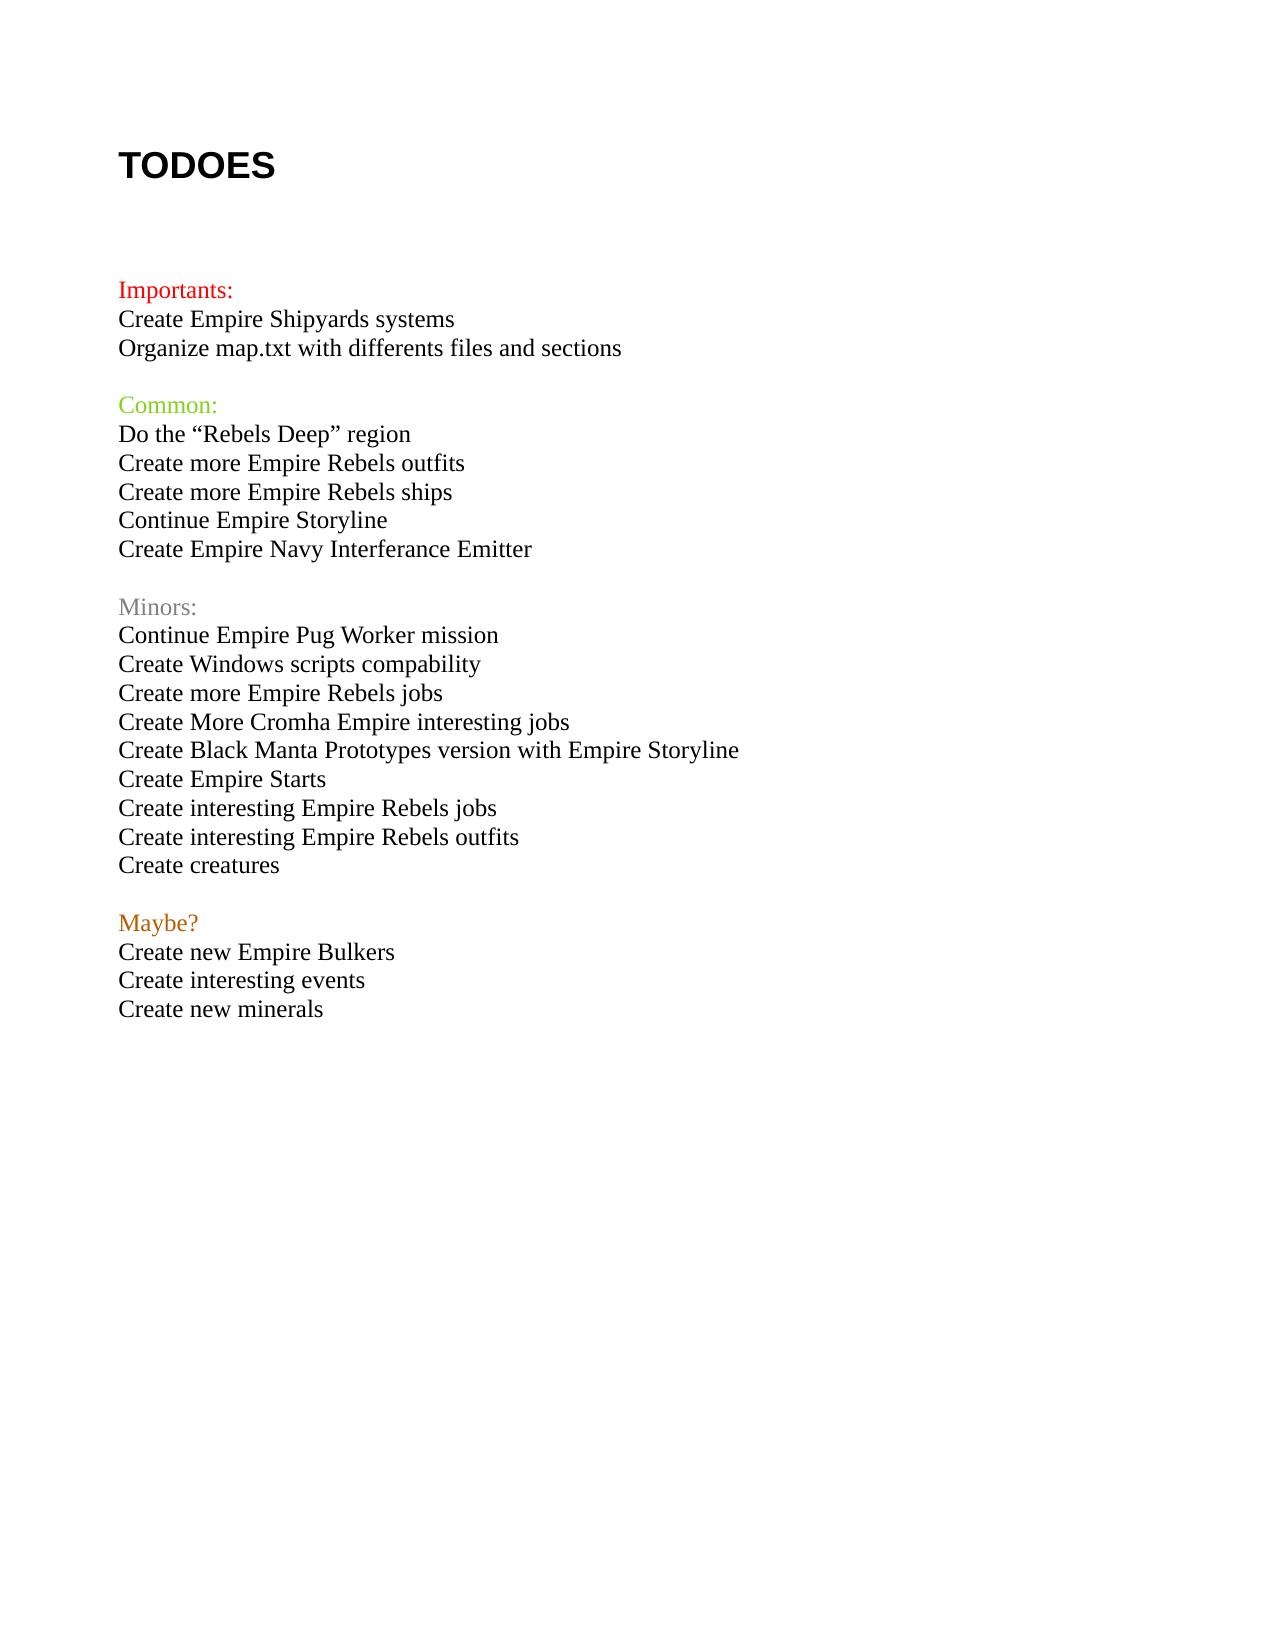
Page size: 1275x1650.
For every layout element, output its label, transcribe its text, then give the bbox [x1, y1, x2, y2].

text Create more Empire Rebels ships [118, 477, 1157, 505]
text Create Black Manta Prototypes version with Empire Storyline [118, 735, 1157, 764]
text Create interesting events [118, 965, 1157, 994]
text Do the “Rebels Deep” region [118, 419, 1157, 448]
text Importants: [118, 275, 1157, 304]
text Create Empire Navy Interferance Emitter [118, 534, 1157, 563]
text Common: [118, 390, 1157, 419]
text Maybe? [118, 908, 1157, 937]
text Create new minerals [118, 994, 1157, 1023]
text Minors: [118, 592, 1157, 620]
text Create Empire Shipyards systems [118, 304, 1157, 333]
text Create interesting Empire Rebels jobs [118, 793, 1157, 822]
text Create creatures [118, 850, 1157, 879]
text Create more Empire Rebels jobs [118, 678, 1157, 707]
text Create Empire Starts [118, 764, 1157, 793]
text Create interesting Empire Rebels outfits [118, 822, 1157, 850]
text Continue Empire Pug Worker mission [118, 620, 1157, 649]
text Create new Empire Bulkers [118, 937, 1157, 965]
text Create More Cromha Empire interesting jobs [118, 707, 1157, 735]
text Organize map.txt with differents files and sections [118, 333, 1157, 362]
text Continue Empire Storyline [118, 505, 1157, 534]
text Create more Empire Rebels outfits [118, 448, 1157, 477]
subtitle TODOES [118, 143, 1157, 186]
text Create Windows scripts compability [118, 649, 1157, 678]
